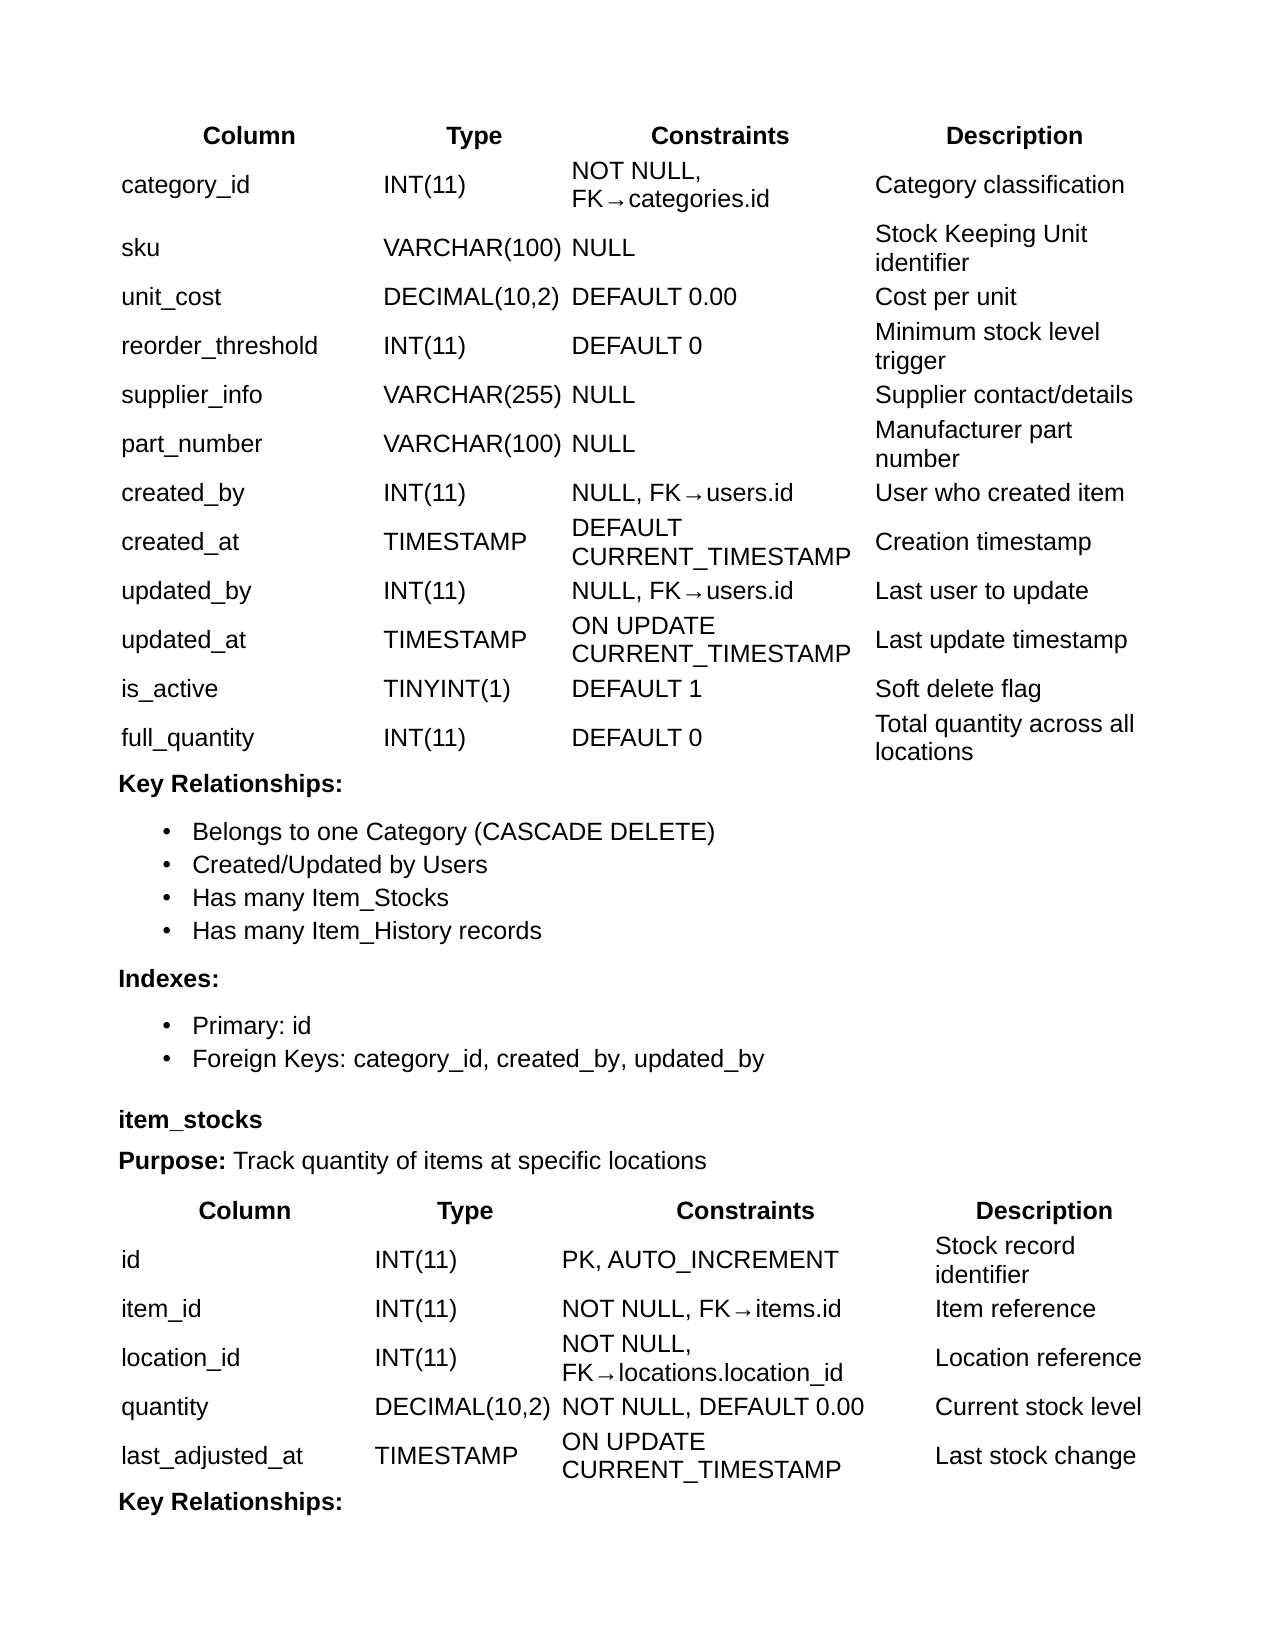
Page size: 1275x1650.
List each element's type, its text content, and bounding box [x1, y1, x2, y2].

table_cell DECIMAL(10,2) [380, 279, 568, 314]
table_cell TINYINT(1) [380, 671, 568, 706]
table_cell NULL [569, 412, 872, 475]
table_cell updated_at [118, 608, 380, 671]
subtitle item_stocks [118, 1104, 1157, 1133]
table_cell INT(11) [371, 1326, 559, 1389]
table_cell created_by [118, 475, 380, 510]
table_cell VARCHAR(100) [380, 216, 568, 279]
table_cell INT(11) [380, 153, 568, 216]
table_cell INT(11) [371, 1228, 559, 1291]
table_cell supplier_info [118, 377, 380, 412]
table_cell Stock record identifier [932, 1228, 1157, 1291]
table_cell Category classification [872, 153, 1157, 216]
table_cell Supplier contact/details [872, 377, 1157, 412]
list Created/Updated by Users [162, 850, 1157, 878]
table_cell Creation timestamp [872, 510, 1157, 573]
table_header Description [872, 118, 1157, 153]
table_cell Manufacturer part number [872, 412, 1157, 475]
list Foreign Keys: category_id, created_by, updated_by [162, 1044, 1157, 1073]
table_cell VARCHAR(255) [380, 377, 568, 412]
table_cell Minimum stock level trigger [872, 314, 1157, 377]
table_cell NULL, FK→users.id [569, 573, 872, 608]
table_cell NOT NULL, DEFAULT 0.00 [559, 1389, 932, 1424]
table_cell reorder_threshold [118, 314, 380, 377]
table_cell ON UPDATE CURRENT_TIMESTAMP [559, 1424, 932, 1487]
table_cell TIMESTAMP [371, 1424, 559, 1487]
table_cell Stock Keeping Unit identifier [872, 216, 1157, 279]
table_cell id [118, 1228, 371, 1291]
table_cell INT(11) [380, 475, 568, 510]
table_cell Total quantity across all locations [872, 706, 1157, 769]
table_cell Current stock level [932, 1389, 1157, 1424]
table_cell NOT NULL, FK→items.id [559, 1291, 932, 1326]
table_cell INT(11) [380, 706, 568, 769]
table_cell full_quantity [118, 706, 380, 769]
table_cell Soft delete flag [872, 671, 1157, 706]
table_cell unit_cost [118, 279, 380, 314]
table_cell sku [118, 216, 380, 279]
text Indexes: [118, 964, 1157, 992]
table_cell INT(11) [380, 573, 568, 608]
table_cell INT(11) [380, 314, 568, 377]
list Has many Item_Stocks [162, 883, 1157, 912]
table_cell TIMESTAMP [380, 608, 568, 671]
table_header Type [371, 1194, 559, 1228]
table_cell DEFAULT 0.00 [569, 279, 872, 314]
table_cell NULL, FK→users.id [569, 475, 872, 510]
table_cell NOT NULL, FK→locations.location_id [559, 1326, 932, 1389]
table_cell NOT NULL, FK→categories.id [569, 153, 872, 216]
table_cell updated_by [118, 573, 380, 608]
table_cell User who created item [872, 475, 1157, 510]
table_cell item_id [118, 1291, 371, 1326]
table_cell INT(11) [371, 1291, 559, 1326]
table_cell Item reference [932, 1291, 1157, 1326]
table_cell Last update timestamp [872, 608, 1157, 671]
table_cell NULL [569, 377, 872, 412]
list Primary: id [162, 1011, 1157, 1040]
table_cell location_id [118, 1326, 371, 1389]
table_cell quantity [118, 1389, 371, 1424]
table_cell Last user to update [872, 573, 1157, 608]
table_cell PK, AUTO_INCREMENT [559, 1228, 932, 1291]
table_header Constraints [559, 1194, 932, 1228]
list Belongs to one Category (CASCADE DELETE) [162, 817, 1157, 845]
table_cell DEFAULT 1 [569, 671, 872, 706]
table_cell DEFAULT CURRENT_TIMESTAMP [569, 510, 872, 573]
table_cell part_number [118, 412, 380, 475]
text Key Relationships: [118, 769, 1157, 798]
table_cell last_adjusted_at [118, 1424, 371, 1487]
table_cell DECIMAL(10,2) [371, 1389, 559, 1424]
text Purpose: Track quantity of items at specific locations [118, 1146, 1157, 1174]
table_cell is_active [118, 671, 380, 706]
table_cell DEFAULT 0 [569, 314, 872, 377]
table_cell VARCHAR(100) [380, 412, 568, 475]
table_cell Last stock change [932, 1424, 1157, 1487]
table_header Column [118, 1194, 371, 1228]
text Key Relationships: [118, 1487, 1157, 1516]
table_header Type [380, 118, 568, 153]
table_header Column [118, 118, 380, 153]
table_cell TIMESTAMP [380, 510, 568, 573]
table_cell Cost per unit [872, 279, 1157, 314]
table_header Description [932, 1194, 1157, 1228]
list Has many Item_History records [162, 916, 1157, 945]
table_cell category_id [118, 153, 380, 216]
table_cell created_at [118, 510, 380, 573]
table_cell ON UPDATE CURRENT_TIMESTAMP [569, 608, 872, 671]
table_cell NULL [569, 216, 872, 279]
table_cell DEFAULT 0 [569, 706, 872, 769]
table_header Constraints [569, 118, 872, 153]
table_cell Location reference [932, 1326, 1157, 1389]
